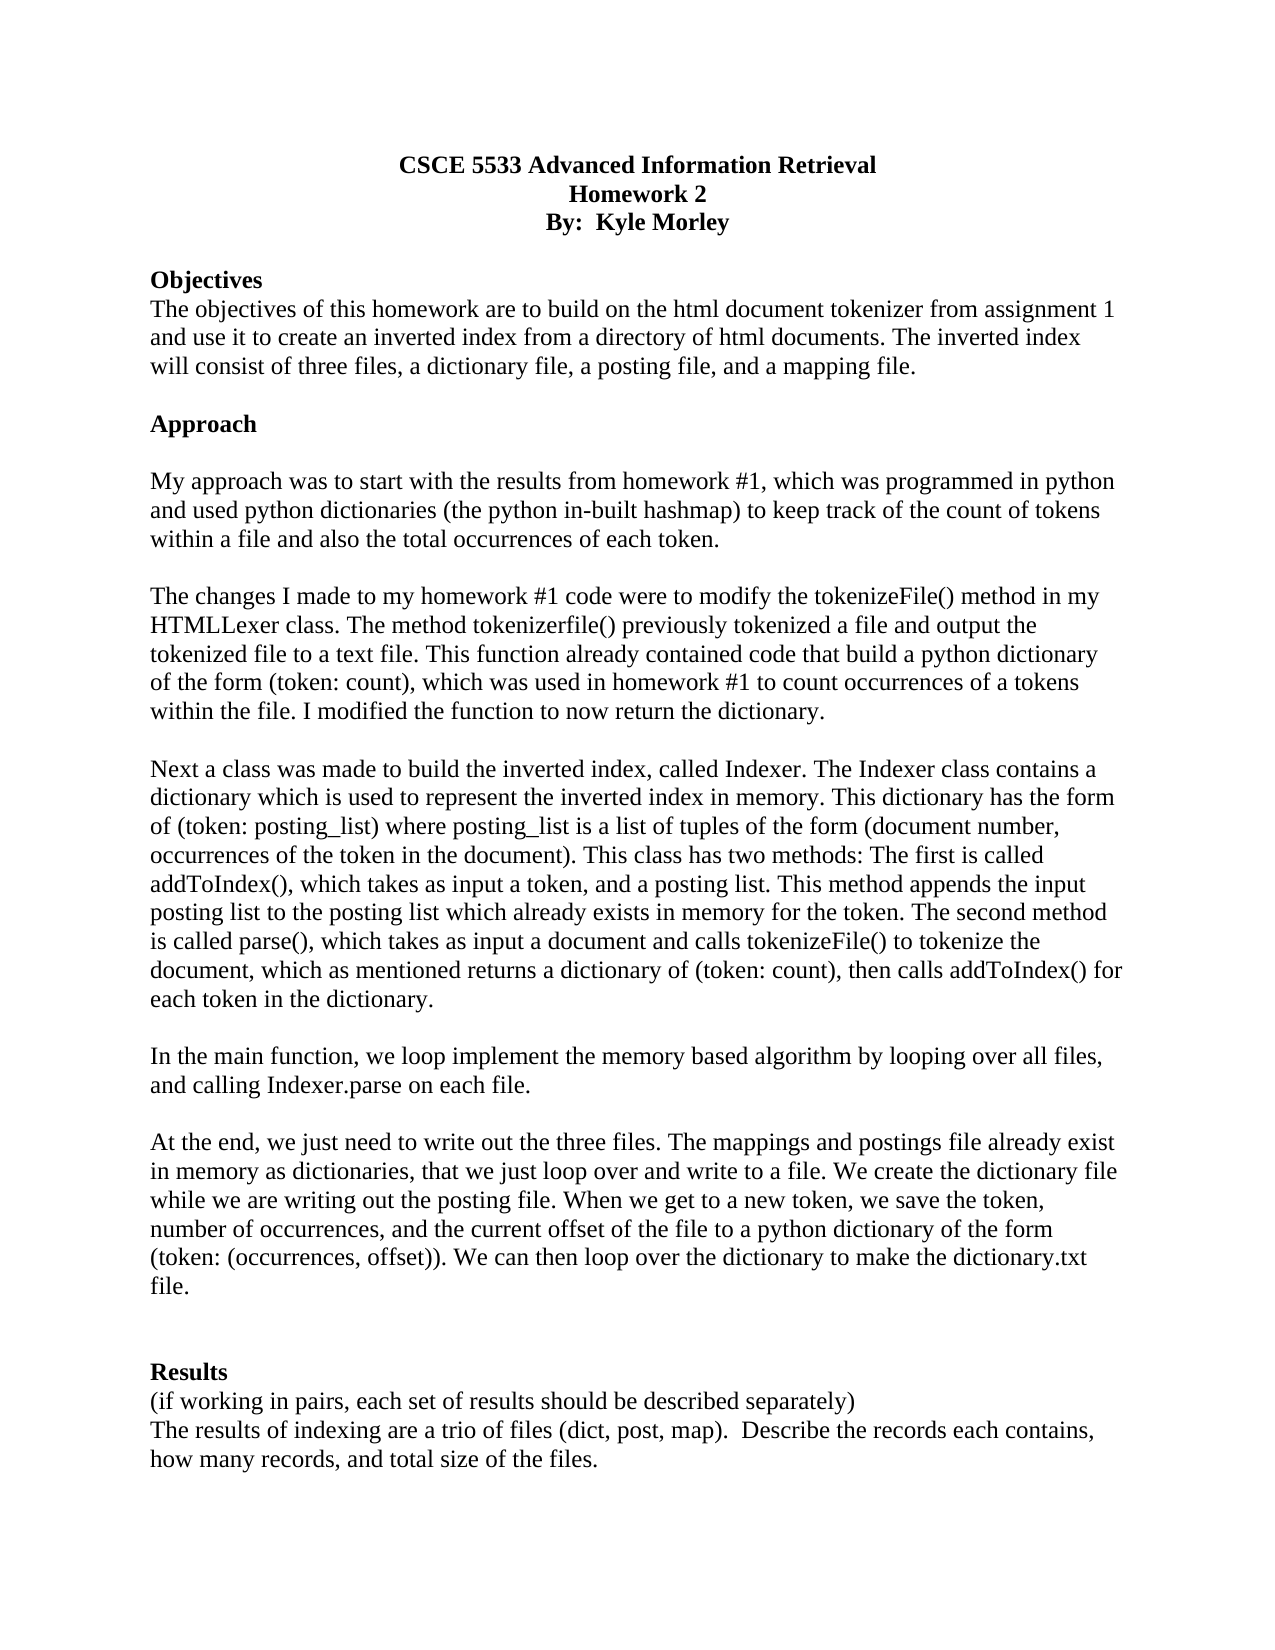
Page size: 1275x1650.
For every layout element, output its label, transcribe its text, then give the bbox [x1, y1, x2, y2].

text CSCE 5533 Advanced Information Retrieval [150, 150, 1125, 179]
text Results [150, 1357, 1125, 1386]
text The results of indexing are a trio of files (dict, post, map). Describe the records each contains, how many records, and total size of the files. [150, 1415, 1125, 1472]
text In the main function, we loop implement the memory based algorithm by looping over all files, and calling Indexer.parse on each file. [150, 1041, 1125, 1099]
text (if working in pairs, each set of results should be described separately) [150, 1386, 1125, 1415]
text The objectives of this homework are to build on the html document tokenizer from assignment 1 and use it to create an inverted index from a directory of html documents. The inverted index will consist of three files, a dictionary file, a posting file, and a mapping file. [150, 294, 1125, 380]
text Next a class was made to build the inverted index, called Indexer. The Indexer class contains a dictionary which is used to represent the inverted index in memory. This dictionary has the form of (token: posting_list) where posting_list is a list of tuples of the form (document number, occurrences of the token in the document). This class has two methods: The first is called addToIndex(), which takes as input a token, and a posting list. This method appends the input posting list to the posting list which already exists in memory for the token. The second method is called parse(), which takes as input a document and calls tokenizeFile() to tokenize the document, which as mentioned returns a dictionary of (token: count), then calls addToIndex() for each token in the dictionary. [150, 754, 1125, 1012]
text Approach [150, 409, 1125, 437]
text Objectives [150, 265, 1125, 294]
text Homework 2 [150, 179, 1125, 207]
text At the end, we just need to write out the three files. The mappings and postings file already exist in memory as dictionaries, that we just loop over and write to a file. We create the dictionary file while we are writing out the posting file. When we get to a new token, we save the token, number of occurrences, and the current offset of the file to a python dictionary of the form (token: (occurrences, offset)). We can then loop over the dictionary to make the dictionary.txt file. [150, 1127, 1125, 1300]
text The changes I made to my homework #1 code were to modify the tokenizeFile() method in my HTMLLexer class. The method tokenizerfile() previously tokenized a file and output the tokenized file to a text file. This function already contained code that build a python dictionary of the form (token: count), which was used in homework #1 to count occurrences of a tokens within the file. I modified the function to now return the dictionary. [150, 581, 1125, 725]
text By: Kyle Morley [150, 207, 1125, 236]
text My approach was to start with the results from homework #1, which was programmed in python and used python dictionaries (the python in-built hashmap) to keep track of the count of tokens within a file and also the total occurrences of each token. [150, 466, 1125, 552]
